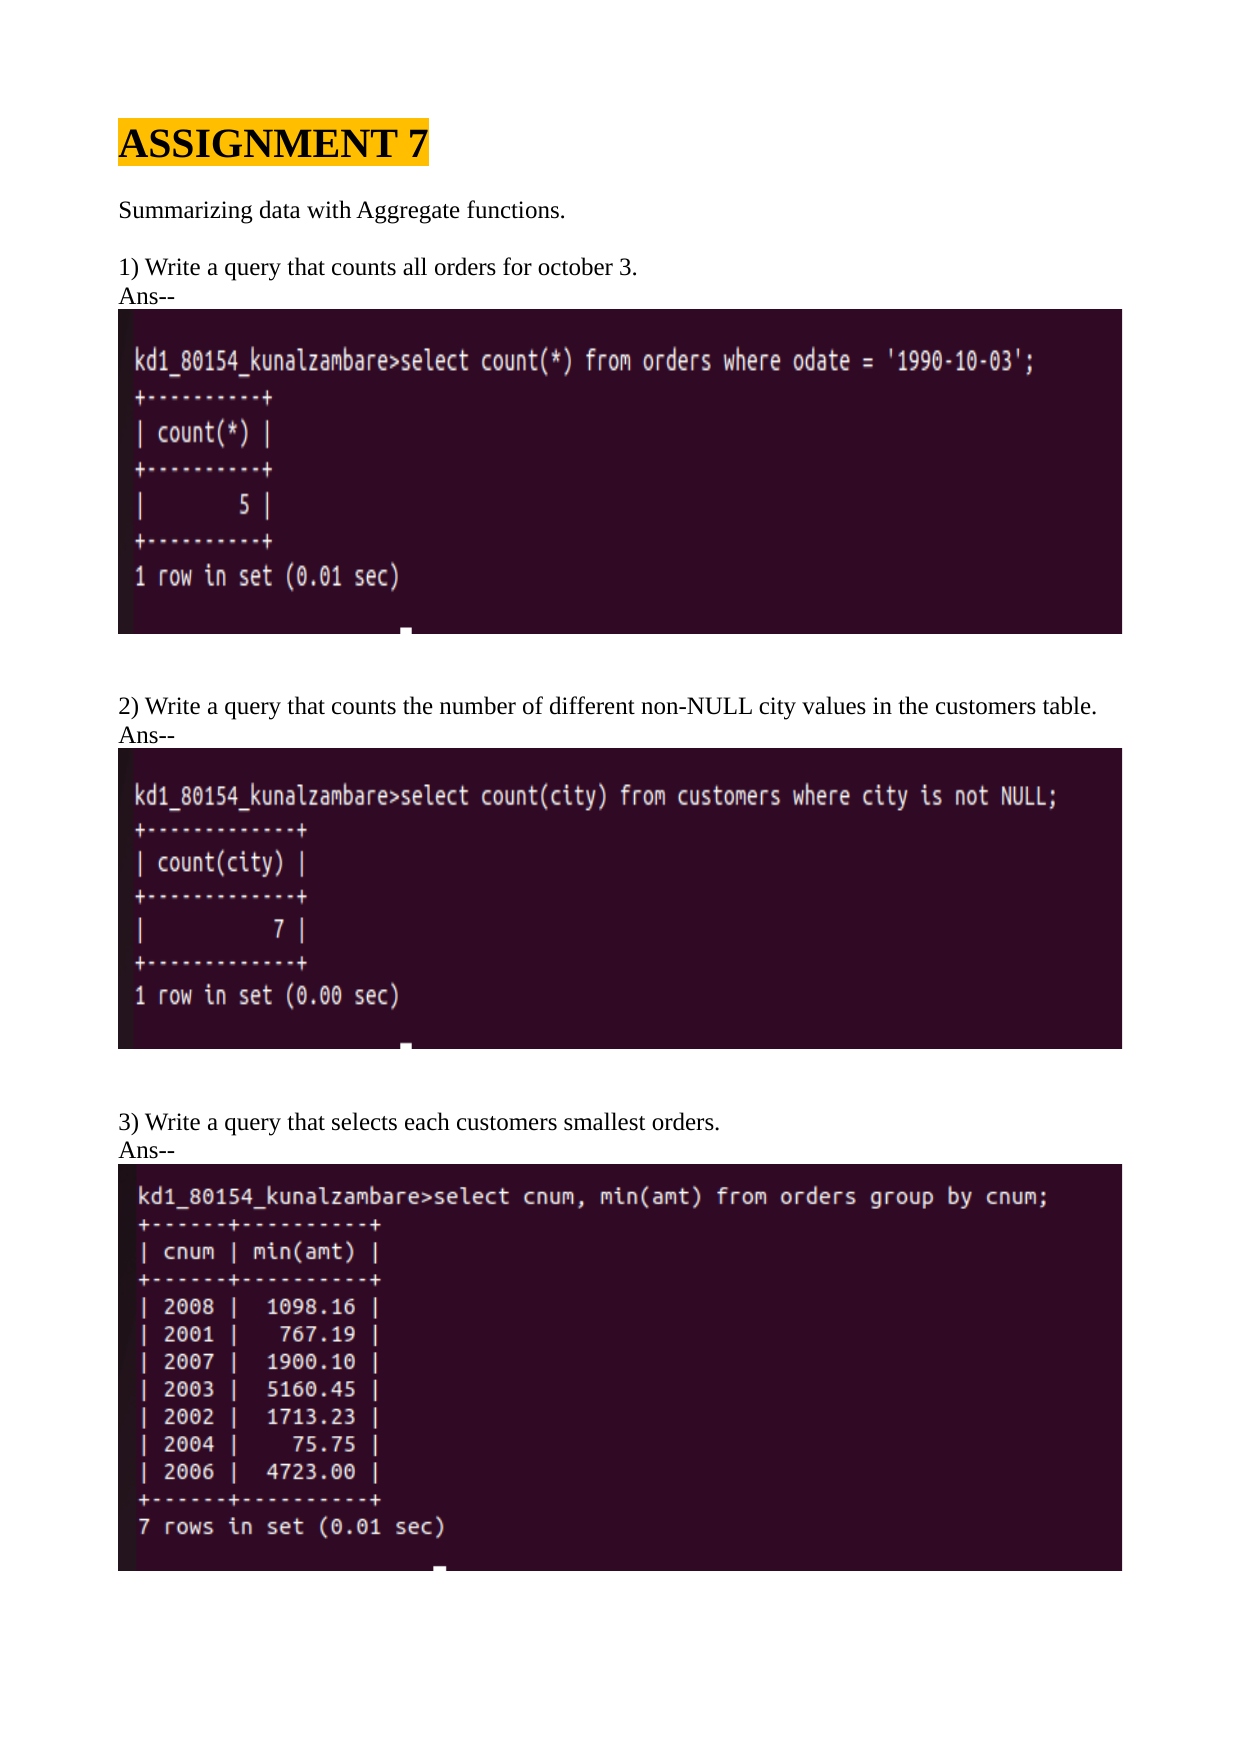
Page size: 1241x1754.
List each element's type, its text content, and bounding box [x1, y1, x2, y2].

text 1) Write a query that counts all orders for october 3. [118, 252, 1122, 281]
text 3) Write a query that selects each customers smallest orders. [118, 1107, 1122, 1135]
text Ans-- [118, 720, 1122, 748]
picture [118, 309, 1123, 634]
text Ans-- [118, 1135, 1122, 1164]
picture [118, 1164, 1123, 1571]
text 2) Write a query that counts the number of different non-NULL city values in the customers table. [118, 691, 1122, 720]
picture [118, 748, 1123, 1049]
text Ans-- [118, 281, 1122, 309]
text Summarizing data with Aggregate functions. [118, 195, 1122, 223]
text ASSIGNMENT 7 [118, 118, 1122, 166]
